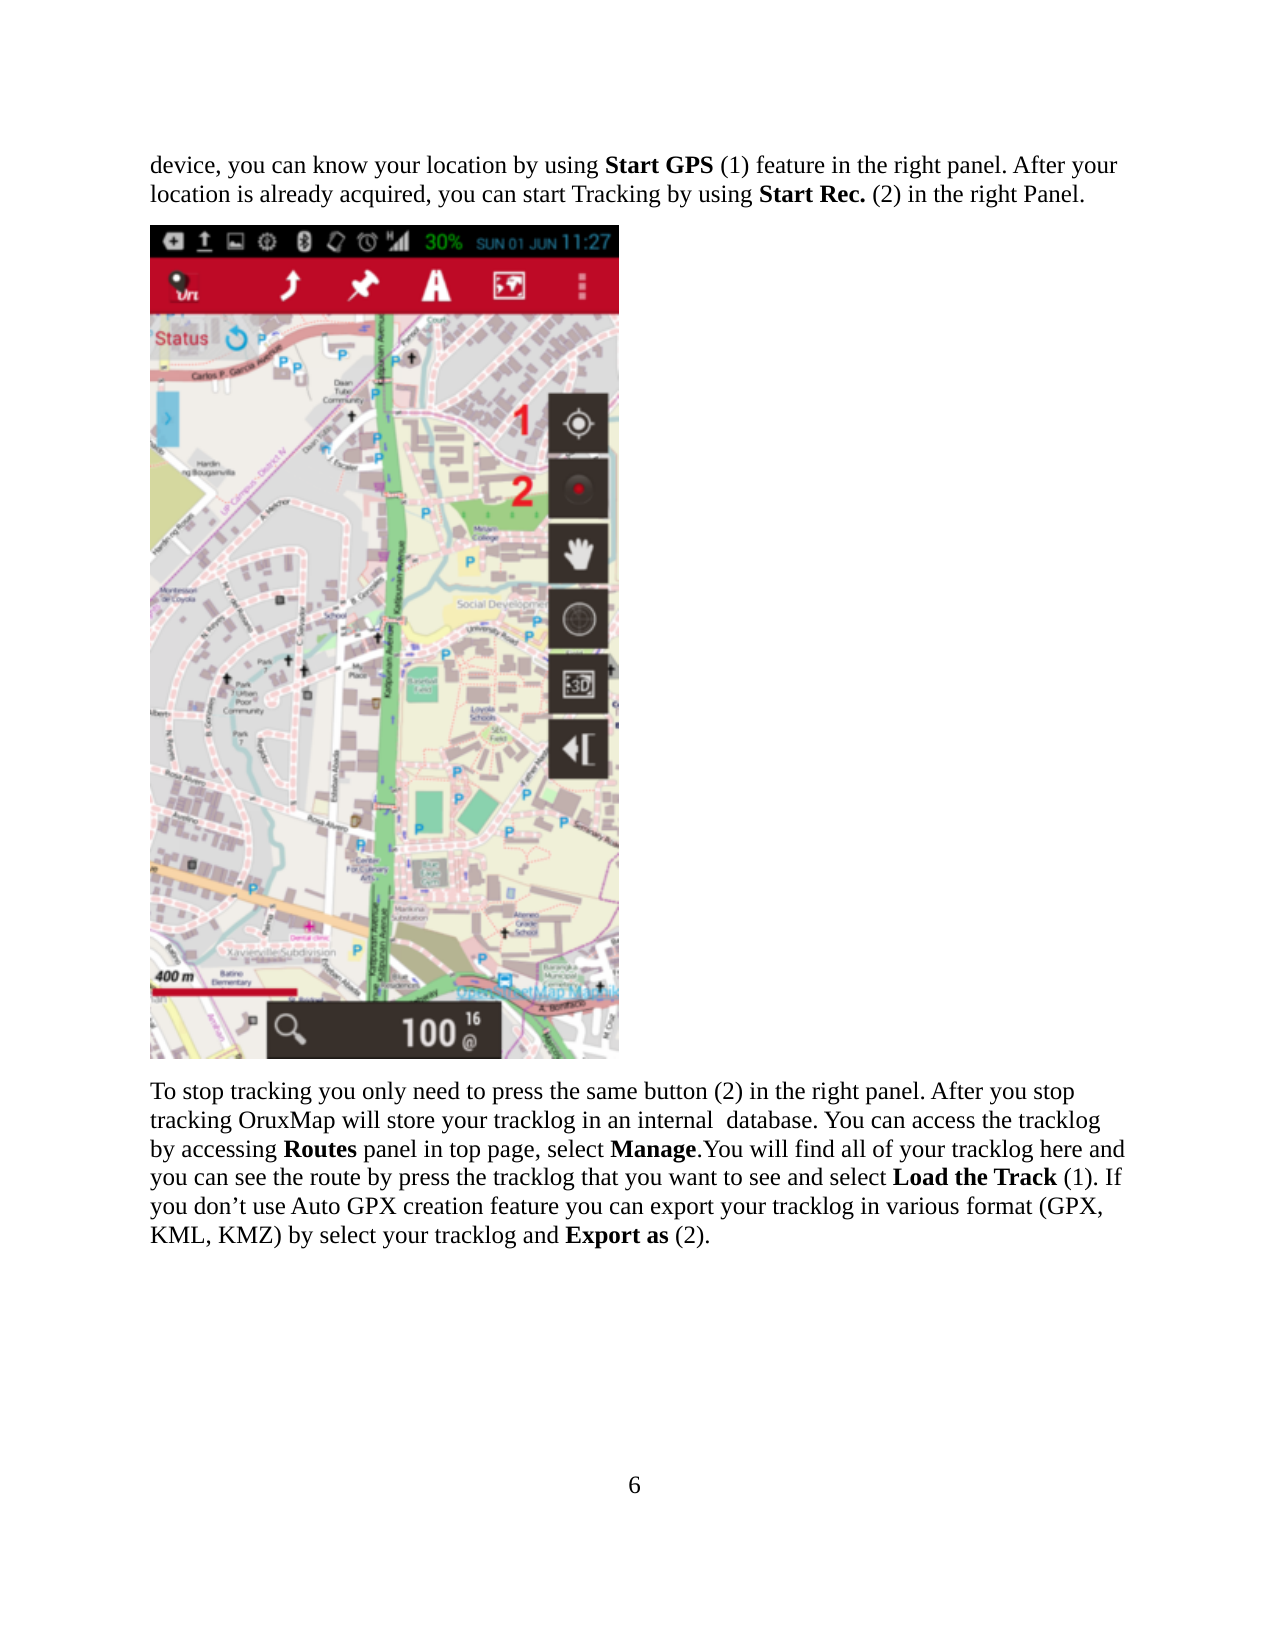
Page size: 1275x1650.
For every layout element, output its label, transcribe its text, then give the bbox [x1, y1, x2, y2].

text To stop tracking you only need to press the same button (2) in the right panel. After you stop tracking OruxMap will store your tracklog in an internal database. You can access the tracklog by accessing Routes panel in top page, select Manage.You will find all of your tracklog here and you can see the route by press the tracklog that you want to see and select Load the Track (1). If you don’t use Auto GPX creation feature you can export your tracklog in various format (GPX, KML, KMZ) by select your tracklog and Export as (2). [150, 1076, 1125, 1249]
text device, you can know your location by using Start GPS (1) feature in the right panel. After your location is already acquired, you can start Tracking by using Start Rec. (2) in the right Panel. [150, 150, 1125, 207]
picture [150, 225, 619, 1059]
